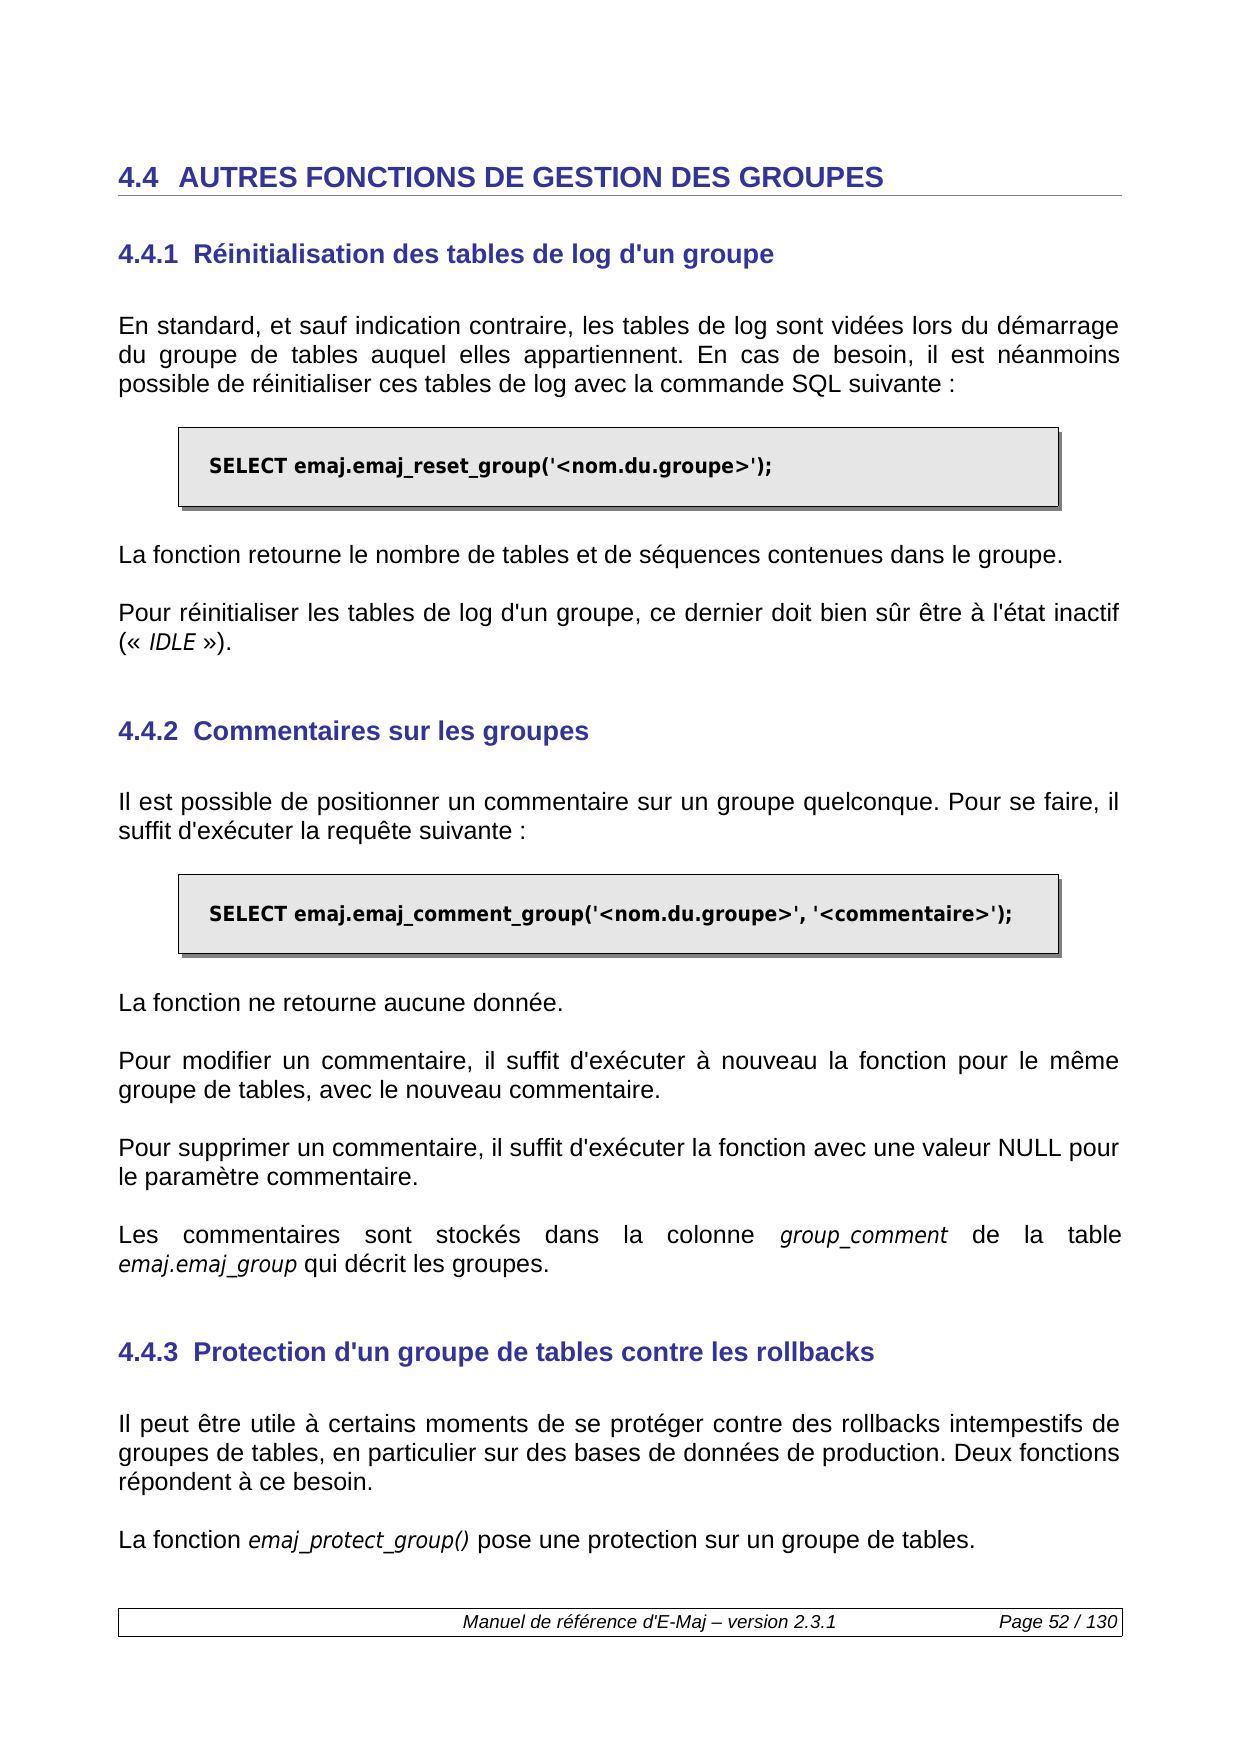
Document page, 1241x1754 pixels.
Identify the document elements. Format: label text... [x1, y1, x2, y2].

text Pour modifier un commentaire, il suffit d'exécuter à nouveau la fonction pour le même groupe de tables, avec le nouveau commentaire. [118, 1046, 1122, 1104]
subtitle Protection d'un groupe de tables contre les rollbacks [118, 1336, 1122, 1367]
text SELECT emaj.emaj_reset_group('<nom.du.groupe>'); [179, 451, 1058, 476]
text Les commentaires sont stockés dans la colonne group_comment de la table emaj.emaj_group qui décrit les groupes. [118, 1220, 1122, 1278]
text La fonction emaj_protect_group() pose une protection sur un groupe de tables. [118, 1525, 1122, 1554]
text En standard, et sauf indication contraire, les tables de log sont vidées lors du démarrage du groupe de tables auquel elles appartiennent. En cas de besoin, il est néanmoins possible de réinitialiser ces tables de log avec la commande SQL suivante : [118, 311, 1122, 398]
text Il est possible de positionner un commentaire sur un groupe quelconque. Pour se faire, il suffit d'exécuter la requête suivante : [118, 787, 1122, 845]
text Il peut être utile à certains moments de se protéger contre des rollbacks intempestifs de groupes de tables, en particulier sur des bases de données de production. Deux fonctions répondent à ce besoin. [118, 1409, 1122, 1496]
subtitle Commentaires sur les groupes [118, 714, 1122, 745]
text SELECT emaj.emaj_comment_group('<nom.du.groupe>', '<commentaire>'); [179, 899, 1058, 923]
text Pour réinitialiser les tables de log d'un groupe, ce dernier doit bien sûr être à l'état inactif (« IDLE »). [118, 598, 1122, 656]
text Pour supprimer un commentaire, il suffit d'exécuter la fonction avec une valeur NULL pour le paramètre commentaire. [118, 1133, 1122, 1191]
subtitle Autres fonctions de gestion des groupes [118, 160, 1122, 195]
text La fonction retourne le nombre de tables et de séquences contenues dans le groupe. [118, 540, 1122, 569]
subtitle Réinitialisation des tables de log d'un groupe [118, 238, 1122, 269]
text La fonction ne retourne aucune donnée. [118, 987, 1122, 1016]
